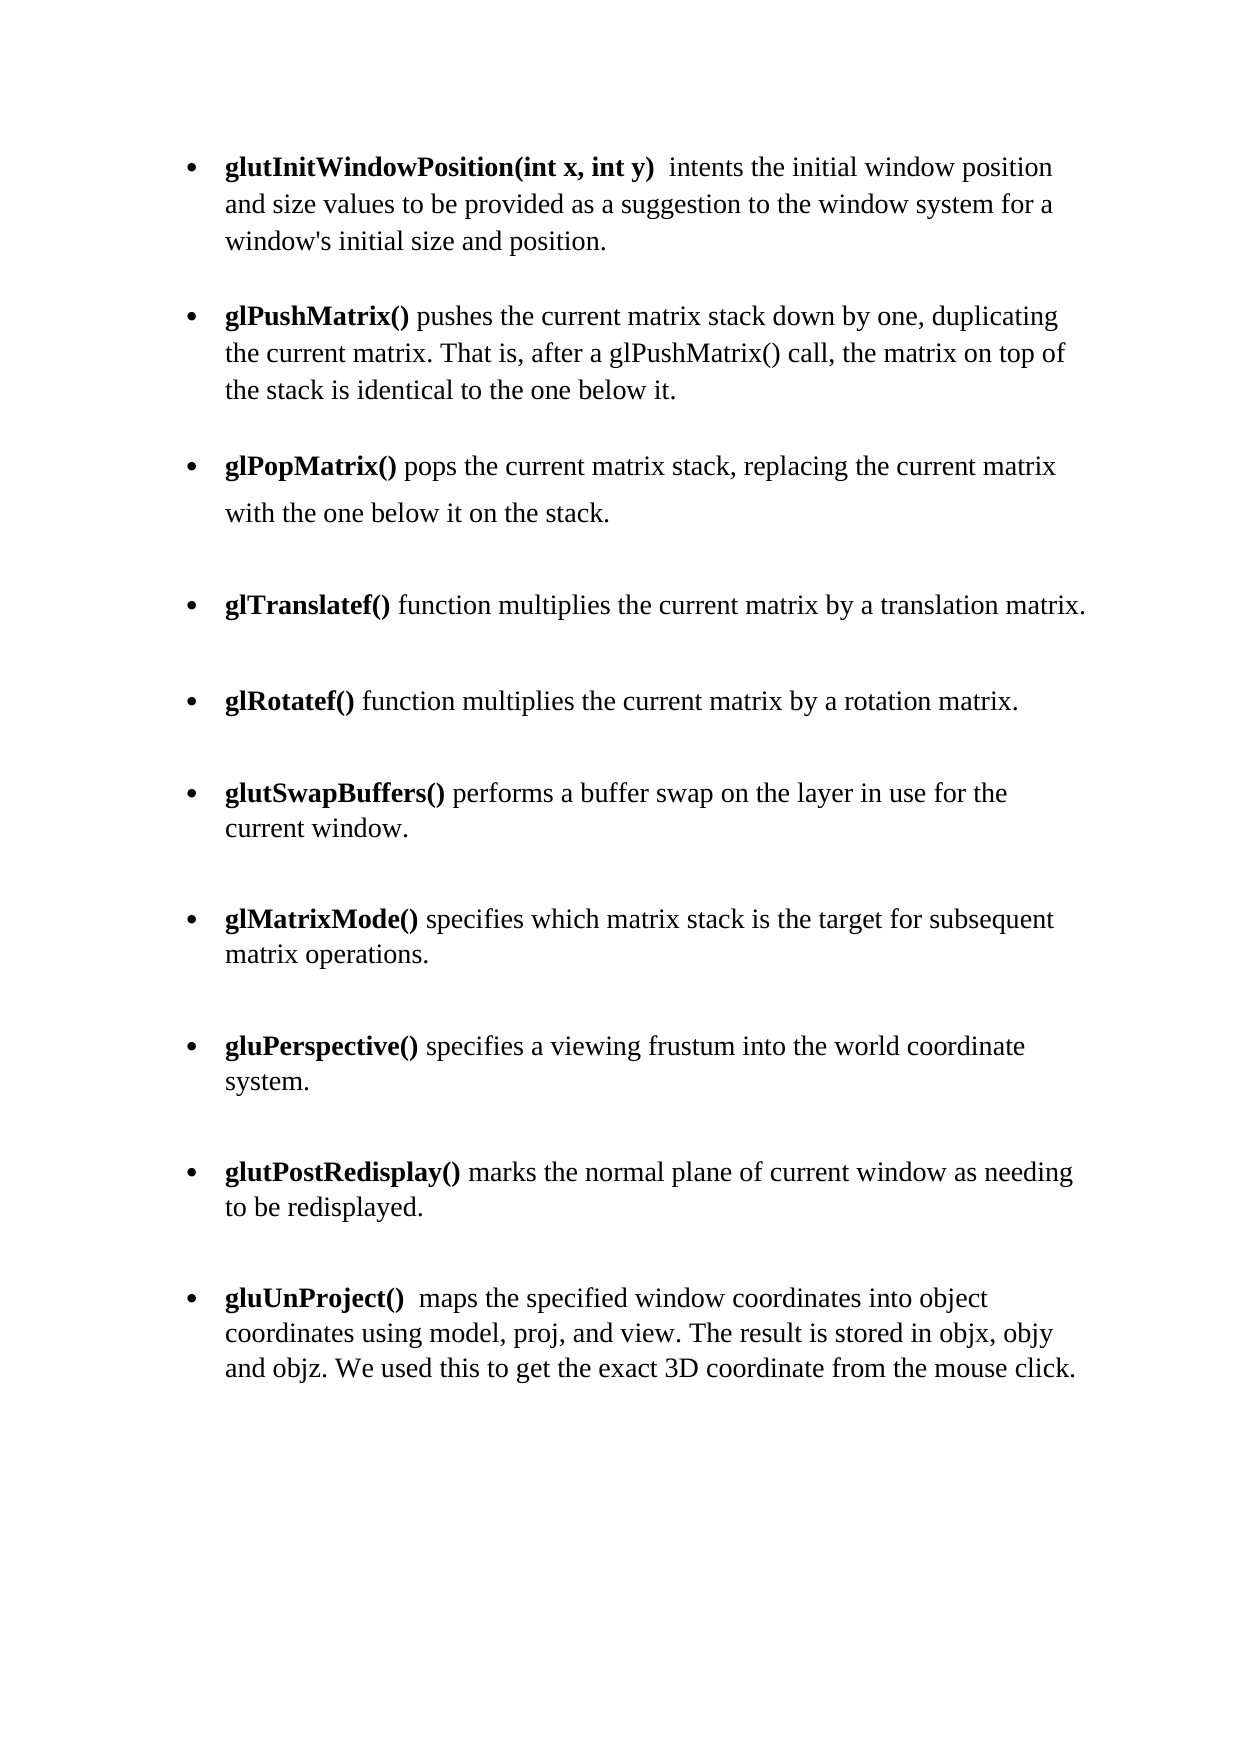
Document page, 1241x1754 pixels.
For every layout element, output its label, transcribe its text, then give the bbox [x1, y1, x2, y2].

list glPushMatrix() pushes the current matrix stack down by one, duplicating the current matrix. That is, after a glPushMatrix() call, the matrix on top of the stack is identical to the one below it. [187, 299, 1090, 406]
list glutSwapBuffers() performs a buffer swap on the layer in use for the current window. [187, 776, 1090, 843]
list glTranslatef() function multiplies the current matrix by a translation matrix. [187, 588, 1090, 620]
list gluUnProject() maps the specified window coordinates into object coordinates using model, proj, and view. The result is stored in objx, objy and objz. We used this to get the exact 3D coordinate from the mouse click. [187, 1281, 1090, 1383]
list glRotatef() function multiplies the current matrix by a rotation matrix. [187, 684, 1090, 717]
list glPopMatrix() pops the current matrix stack, replacing the current matrix with the one below it on the stack. [187, 449, 1090, 529]
list gluPerspective() specifies a viewing frustum into the world coordinate system. [187, 1029, 1090, 1096]
list glMatrixMode() specifies which matrix stack is the target for subsequent matrix operations. [187, 902, 1090, 969]
list glutPostRedisplay() marks the normal plane of current window as needing to be redisplayed. [187, 1155, 1090, 1222]
list glutInitWindowPosition(int x, int y) intents the initial window position and size values to be provided as a suggestion to the window system for a window's initial size and position. [187, 150, 1090, 257]
